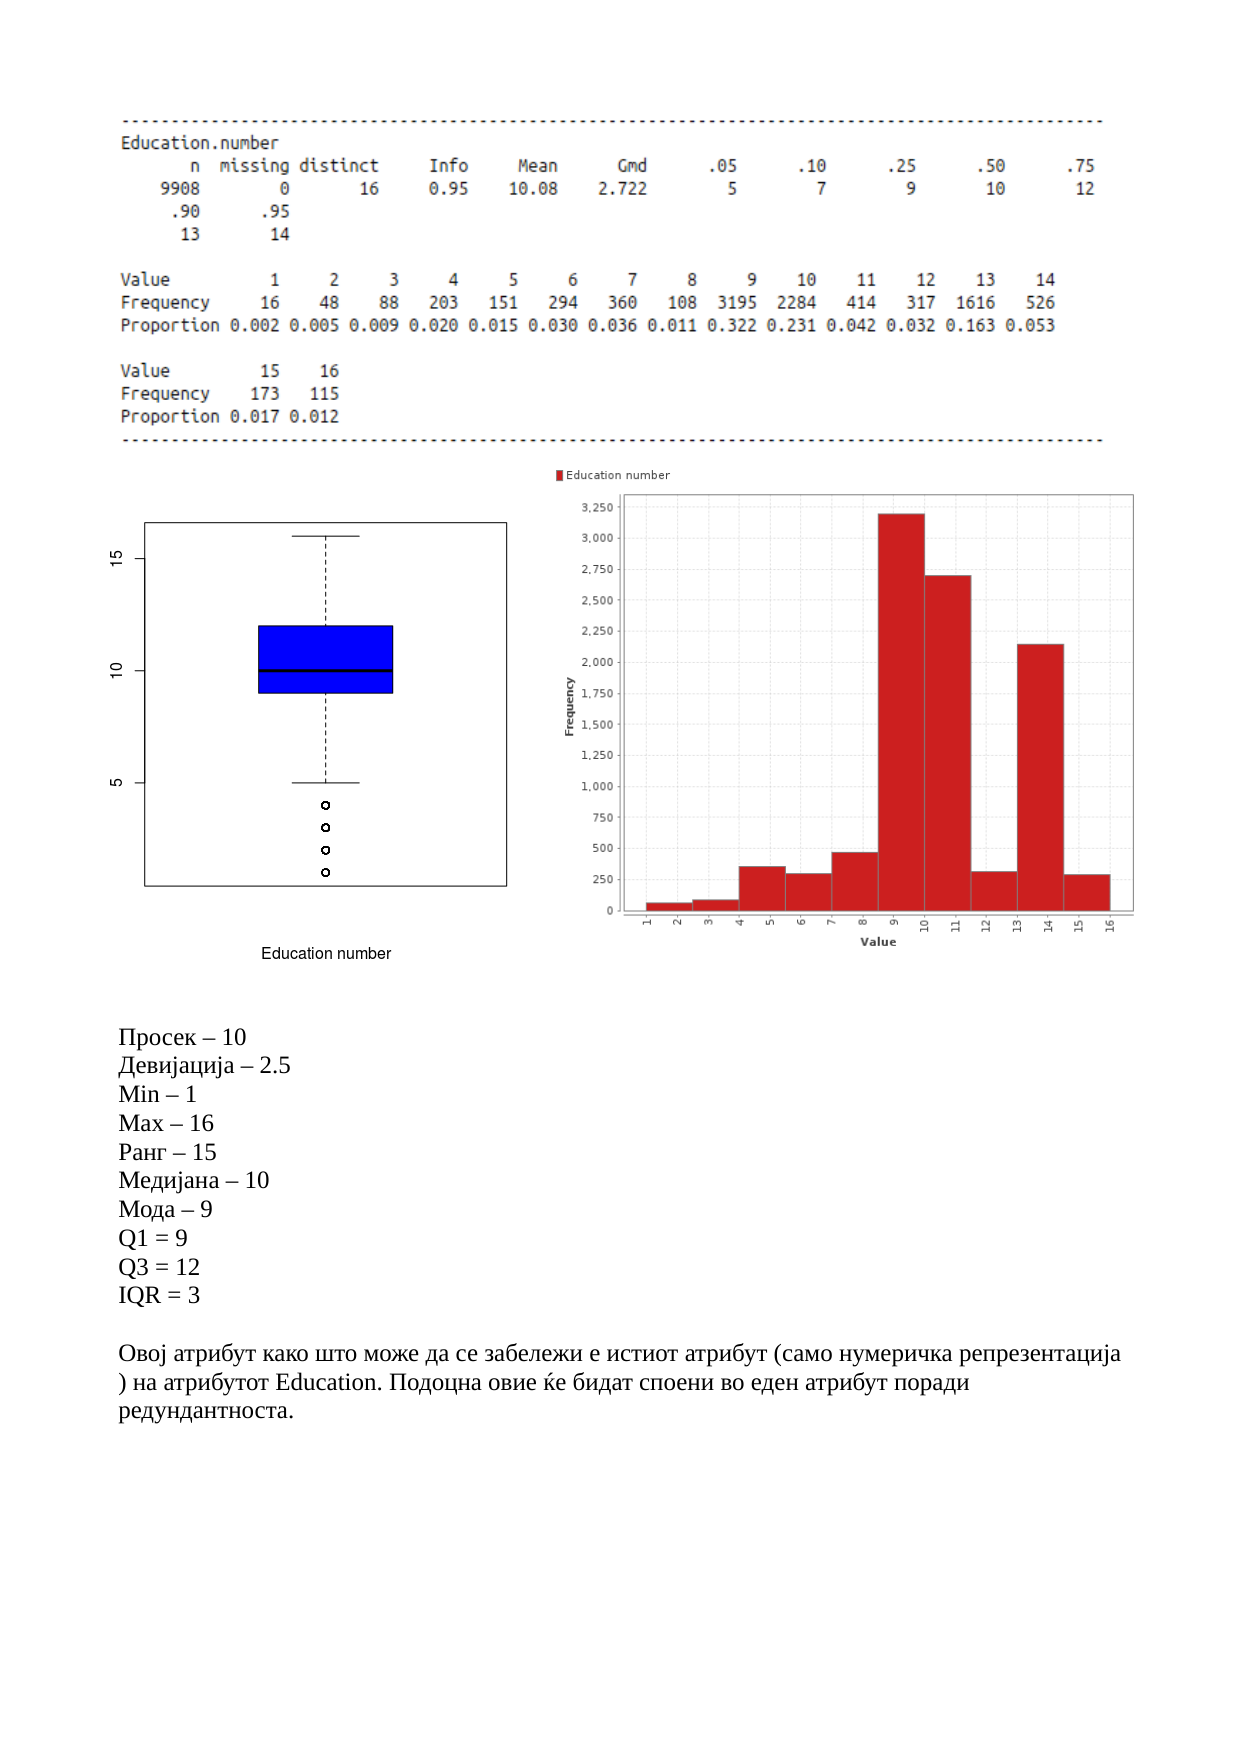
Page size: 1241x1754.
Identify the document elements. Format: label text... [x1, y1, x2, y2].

text IQR = 3 [118, 1280, 1122, 1309]
text Медијана – 10 [118, 1165, 1122, 1194]
text Мода – 9 [118, 1194, 1122, 1223]
text Q3 = 12 [118, 1252, 1122, 1280]
text Ранг – 15 [118, 1137, 1122, 1165]
text Просек – 10 Девијација – 2.5 Min – 1 [118, 1022, 1122, 1108]
picture [118, 118, 1123, 447]
picture [99, 512, 519, 969]
text Max – 16 [118, 1108, 1122, 1137]
text Q1 = 9 [118, 1223, 1122, 1252]
text Овој атрибут како што може да се забележи е истиот атрибут (само нумеричка репрезентација ) на атрибутот Education. Подоцна овие ќе бидат споени во еден атрибут поради редундантноста. [118, 1338, 1122, 1424]
picture [547, 467, 1148, 960]
